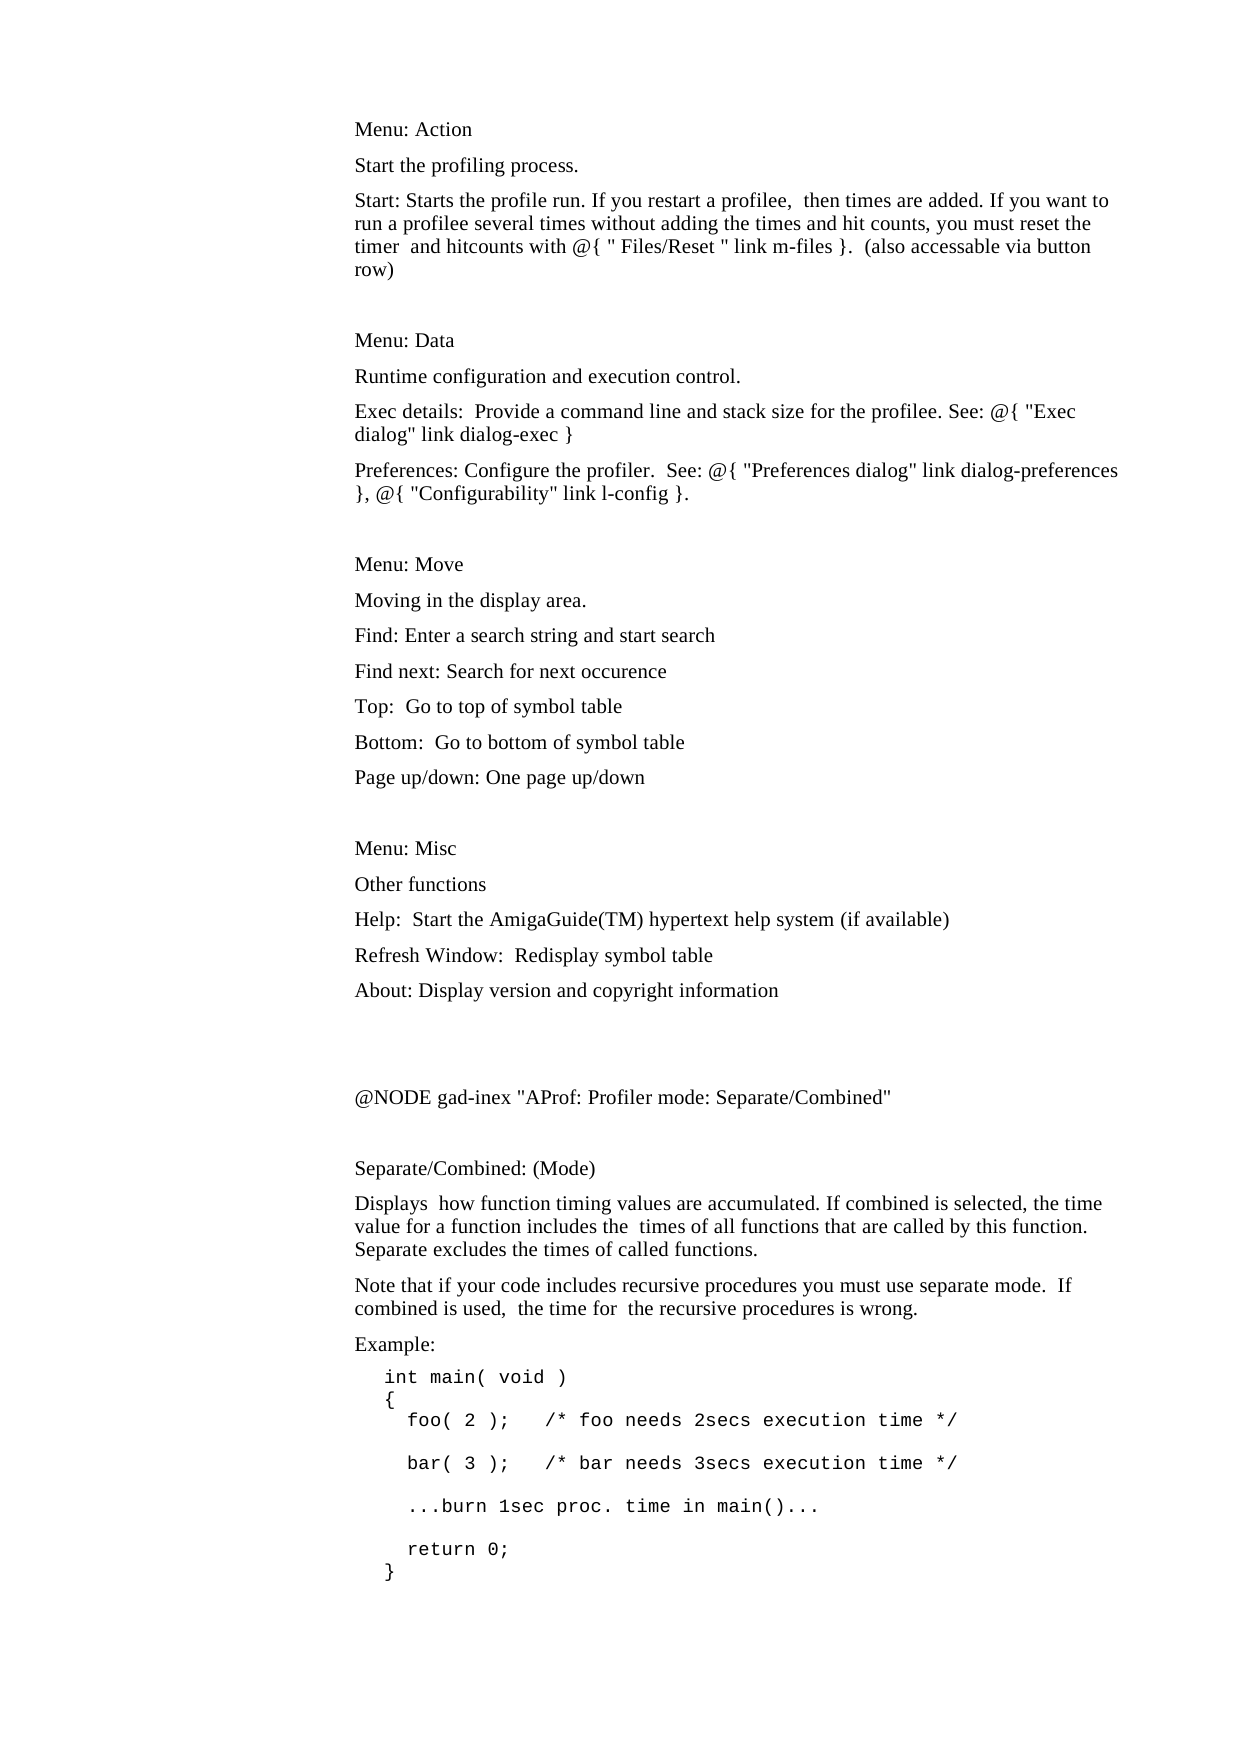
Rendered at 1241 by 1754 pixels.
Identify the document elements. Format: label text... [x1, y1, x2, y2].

text Separate/Combined: (Mode) [354, 1157, 1122, 1180]
text Note that if your code includes recursive procedures you must use separate mode. If combined is used, the time for the recursive procedures is wrong. [354, 1274, 1122, 1320]
text Top: Go to top of symbol table [354, 695, 1122, 718]
text Start the profiling process. [354, 154, 1122, 177]
text Refresh Window: Redisplay symbol table [354, 944, 1122, 967]
text Page up/down: One page up/down [354, 766, 1122, 789]
text foo( 2 ); /* foo needs 2secs execution time */ [384, 1411, 1122, 1432]
text Runtime configuration and execution control. [354, 365, 1122, 388]
text Help: Start the AmigaGuide(TM) hypertext help system (if available) [354, 908, 1122, 931]
text Menu: Action [354, 118, 1122, 141]
text bar( 3 ); /* bar needs 3secs execution time */ [384, 1454, 1122, 1475]
text Menu: Data [354, 329, 1122, 352]
text Preferences: Configure the profiler. See: @{ "Preferences dialog" link dialog-preferences }, @{ "Configurability" link l-config }. [354, 459, 1122, 505]
text About: Display version and copyright information [354, 979, 1122, 1002]
text Find next: Search for next occurence [354, 659, 1122, 682]
text Find: Enter a search string and start search [354, 624, 1122, 647]
text Moving in the display area. [354, 588, 1122, 611]
text Example: [354, 1332, 1122, 1355]
text int main( void ) [384, 1368, 1122, 1389]
text ...burn 1sec proc. time in main()... [384, 1497, 1122, 1518]
text { [384, 1389, 1122, 1411]
text Menu: Move [354, 553, 1122, 576]
text Start: Starts the profile run. If you restart a profilee, then times are added. If you want to run a profilee several times without adding the times and hit counts, you must reset the timer and hitcounts with @{ " Files/Reset " link m-files }. (also accessable via button row) [354, 189, 1122, 281]
text Bottom: Go to bottom of symbol table [354, 731, 1122, 753]
text Displays how function timing values are accumulated. If combined is selected, the time value for a function includes the times of all functions that are called by this function. Separate excludes the times of called functions. [354, 1192, 1122, 1261]
text Exec details: Provide a command line and stack size for the profilee. See: @{ "Exec dialog" link dialog-exec } [354, 400, 1122, 446]
text } [384, 1561, 1122, 1582]
text Menu: Misc [354, 837, 1122, 860]
text @NODE gad-inex "AProf: Profiler mode: Separate/Combined" [354, 1086, 1122, 1109]
text return 0; [384, 1539, 1122, 1561]
text Other functions [354, 873, 1122, 896]
